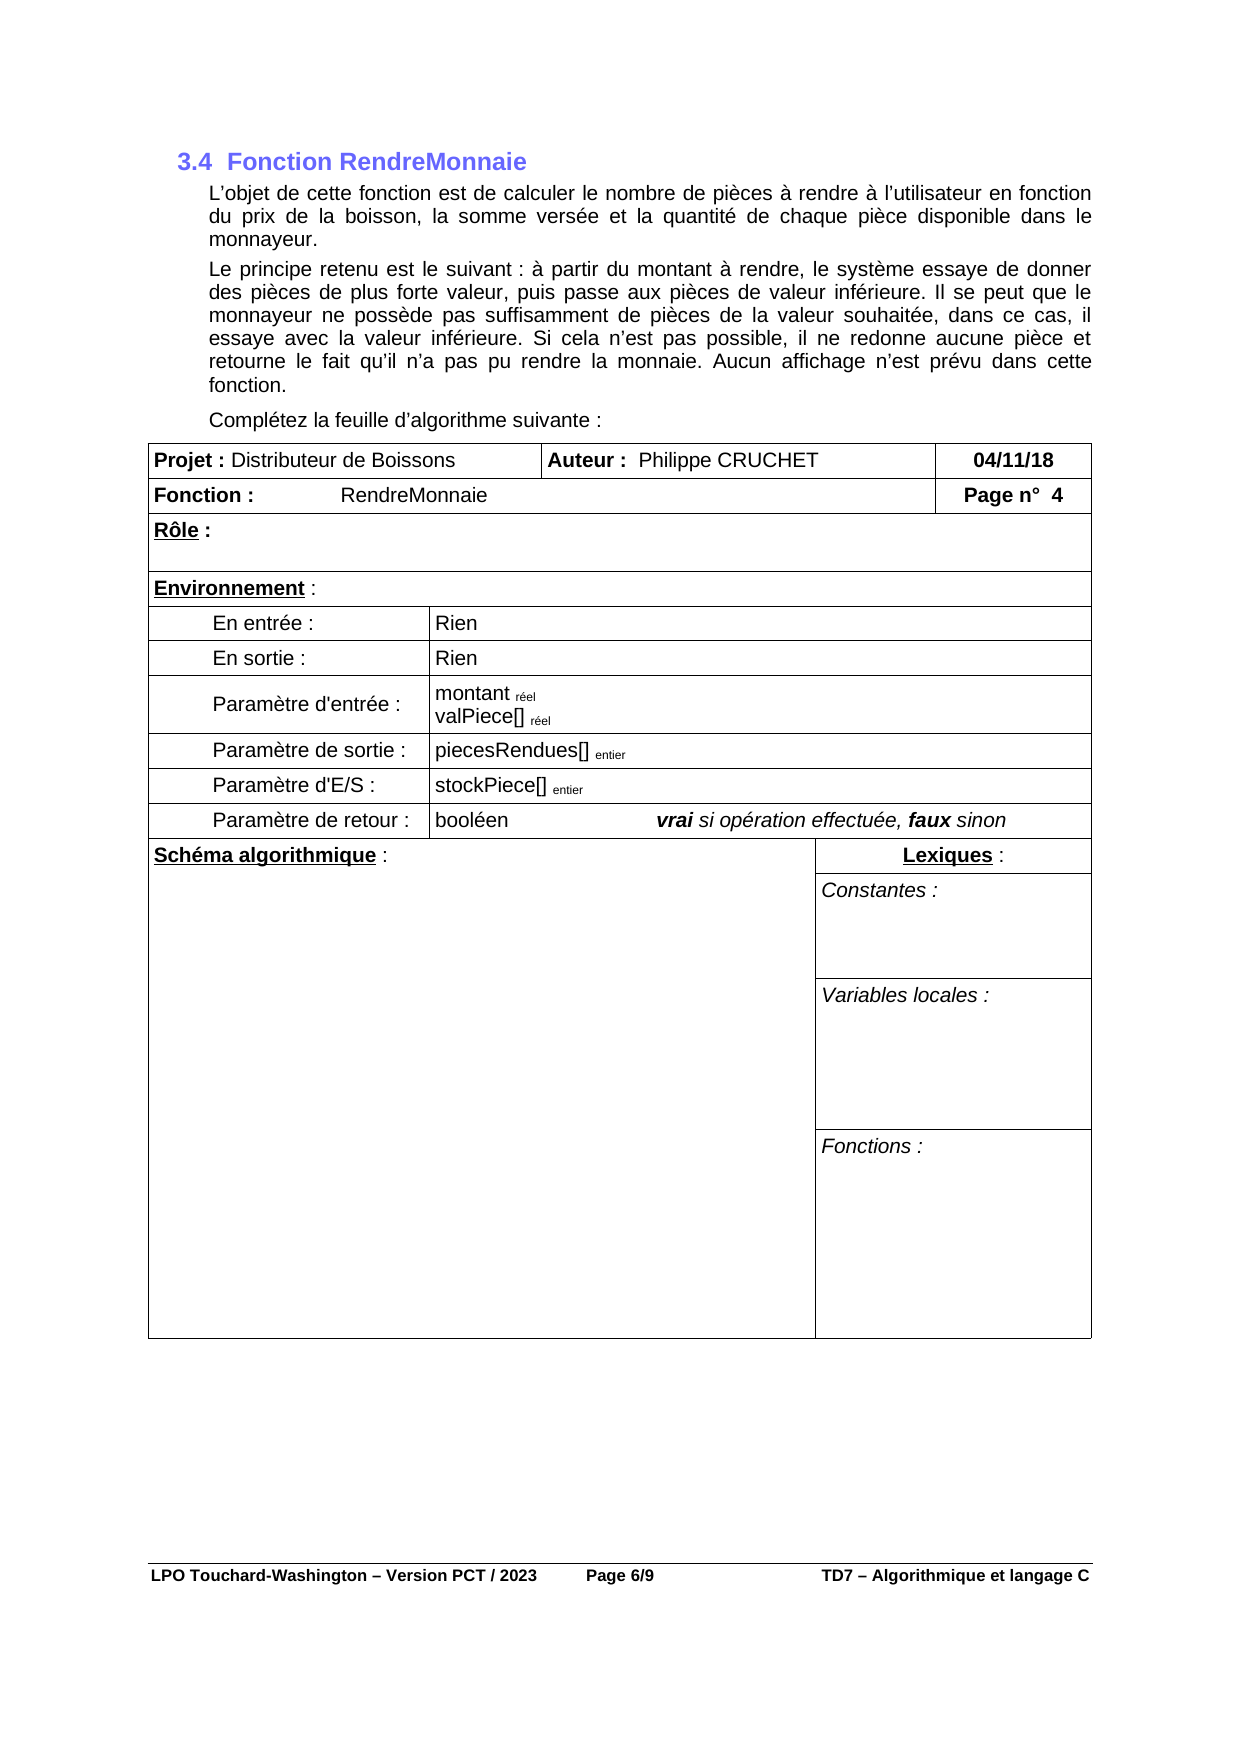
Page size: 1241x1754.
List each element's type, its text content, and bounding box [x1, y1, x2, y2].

table_cell Schéma algorithmique : [149, 839, 815, 1338]
table_cell Environnement : [149, 572, 1091, 606]
table_cell Constantes : [816, 874, 1091, 978]
table_header Auteur : Philippe CRUCHET [542, 444, 935, 478]
table_header 04/11/18 [936, 444, 1091, 478]
text Complétez la feuille d’algorithme suivante : [208, 408, 1093, 432]
table_cell booléen vrai si opération effectuée, faux sinon [430, 804, 1091, 838]
table_header Projet : Distributeur de Boissons [149, 444, 541, 478]
table_cell stockPiece[] entier [430, 769, 1091, 803]
text Le principe retenu est le suivant : à partir du montant à rendre, le système essaye de donner des pièces de plus forte valeur, puis passe aux pièces de valeur inférieure. Il se peut que le monnayeur ne possède pas suffisamment de pièces de la valeur souhaitée, dans ce cas, il essaye avec la valeur inférieure. Si cela n’est pas possible, il ne redonne aucune pièce et retourne le fait qu’il n’a pas pu rendre la monnaie. Aucun affichage n’est prévu dans cette fonction. [208, 257, 1093, 397]
table_cell Fonctions : [816, 1130, 1091, 1338]
table_cell En entrée : [149, 607, 429, 640]
table_cell Variables locales : [816, 979, 1091, 1129]
table_cell Rien [430, 641, 1091, 675]
table_cell Paramètre d'E/S : [149, 769, 429, 803]
subtitle Fonction RendreMonnaie [177, 148, 1033, 176]
table_cell montant réel valPiece[] réel [430, 676, 1091, 733]
table_cell Page n° 4 [936, 479, 1091, 513]
table_cell Lexiques : [816, 839, 1091, 873]
table_cell Paramètre d'entrée : [149, 676, 429, 733]
table_cell Paramètre de sortie : [149, 734, 429, 768]
text L’objet de cette fonction est de calculer le nombre de pièces à rendre à l’utilisateur en fonction du prix de la boisson, la somme versée et la quantité de chaque pièce disponible dans le monnayeur. [208, 182, 1093, 251]
table_cell piecesRendues[] entier [430, 734, 1091, 768]
table_cell Rôle : [149, 514, 1091, 571]
table_cell Fonction : RendreMonnaie [149, 479, 935, 513]
table_cell Paramètre de retour : [149, 804, 429, 838]
table_cell Rien [430, 607, 1091, 640]
table_cell En sortie : [149, 641, 429, 675]
